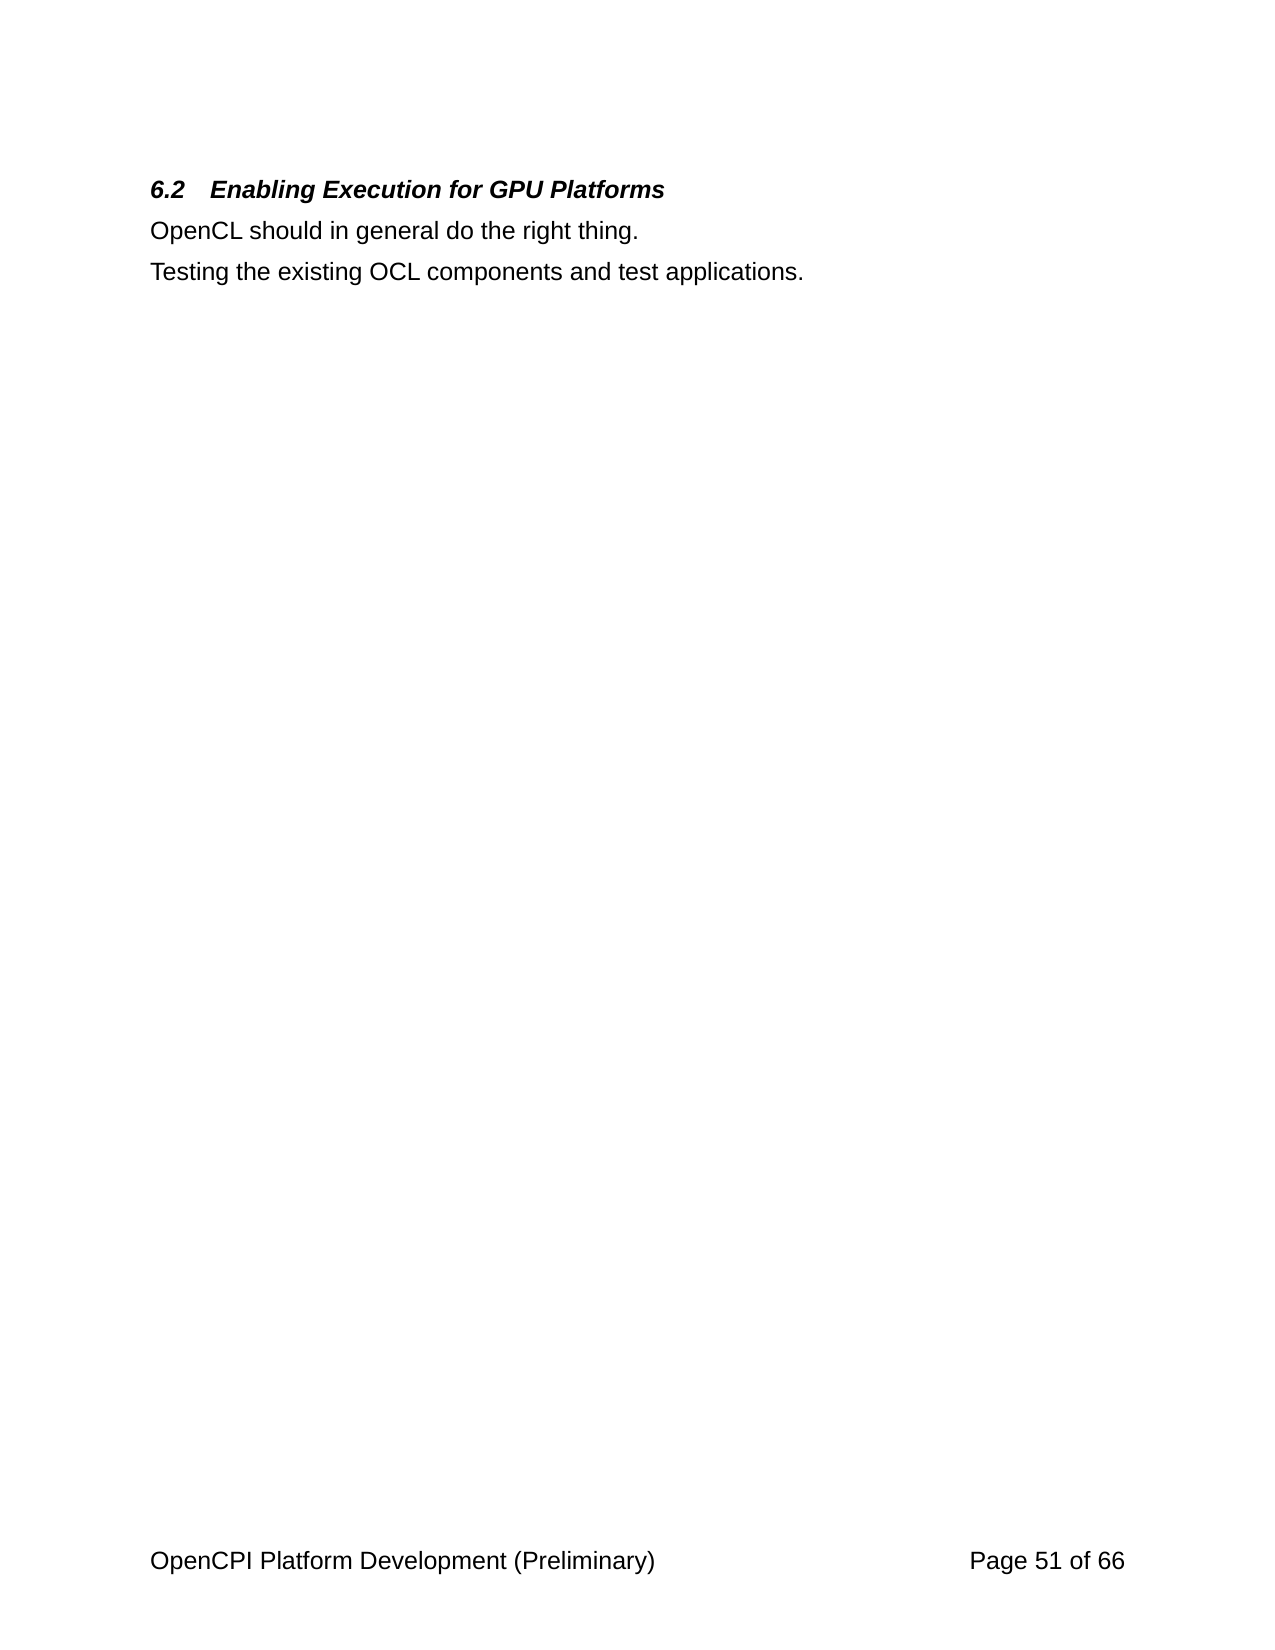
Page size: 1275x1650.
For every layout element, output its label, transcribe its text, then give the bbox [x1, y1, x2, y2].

subtitle Enabling Execution for GPU Platforms [150, 175, 1125, 204]
text OpenCL should in general do the right thing. [150, 216, 1125, 244]
text Testing the existing OCL components and test applications. [150, 256, 1125, 285]
